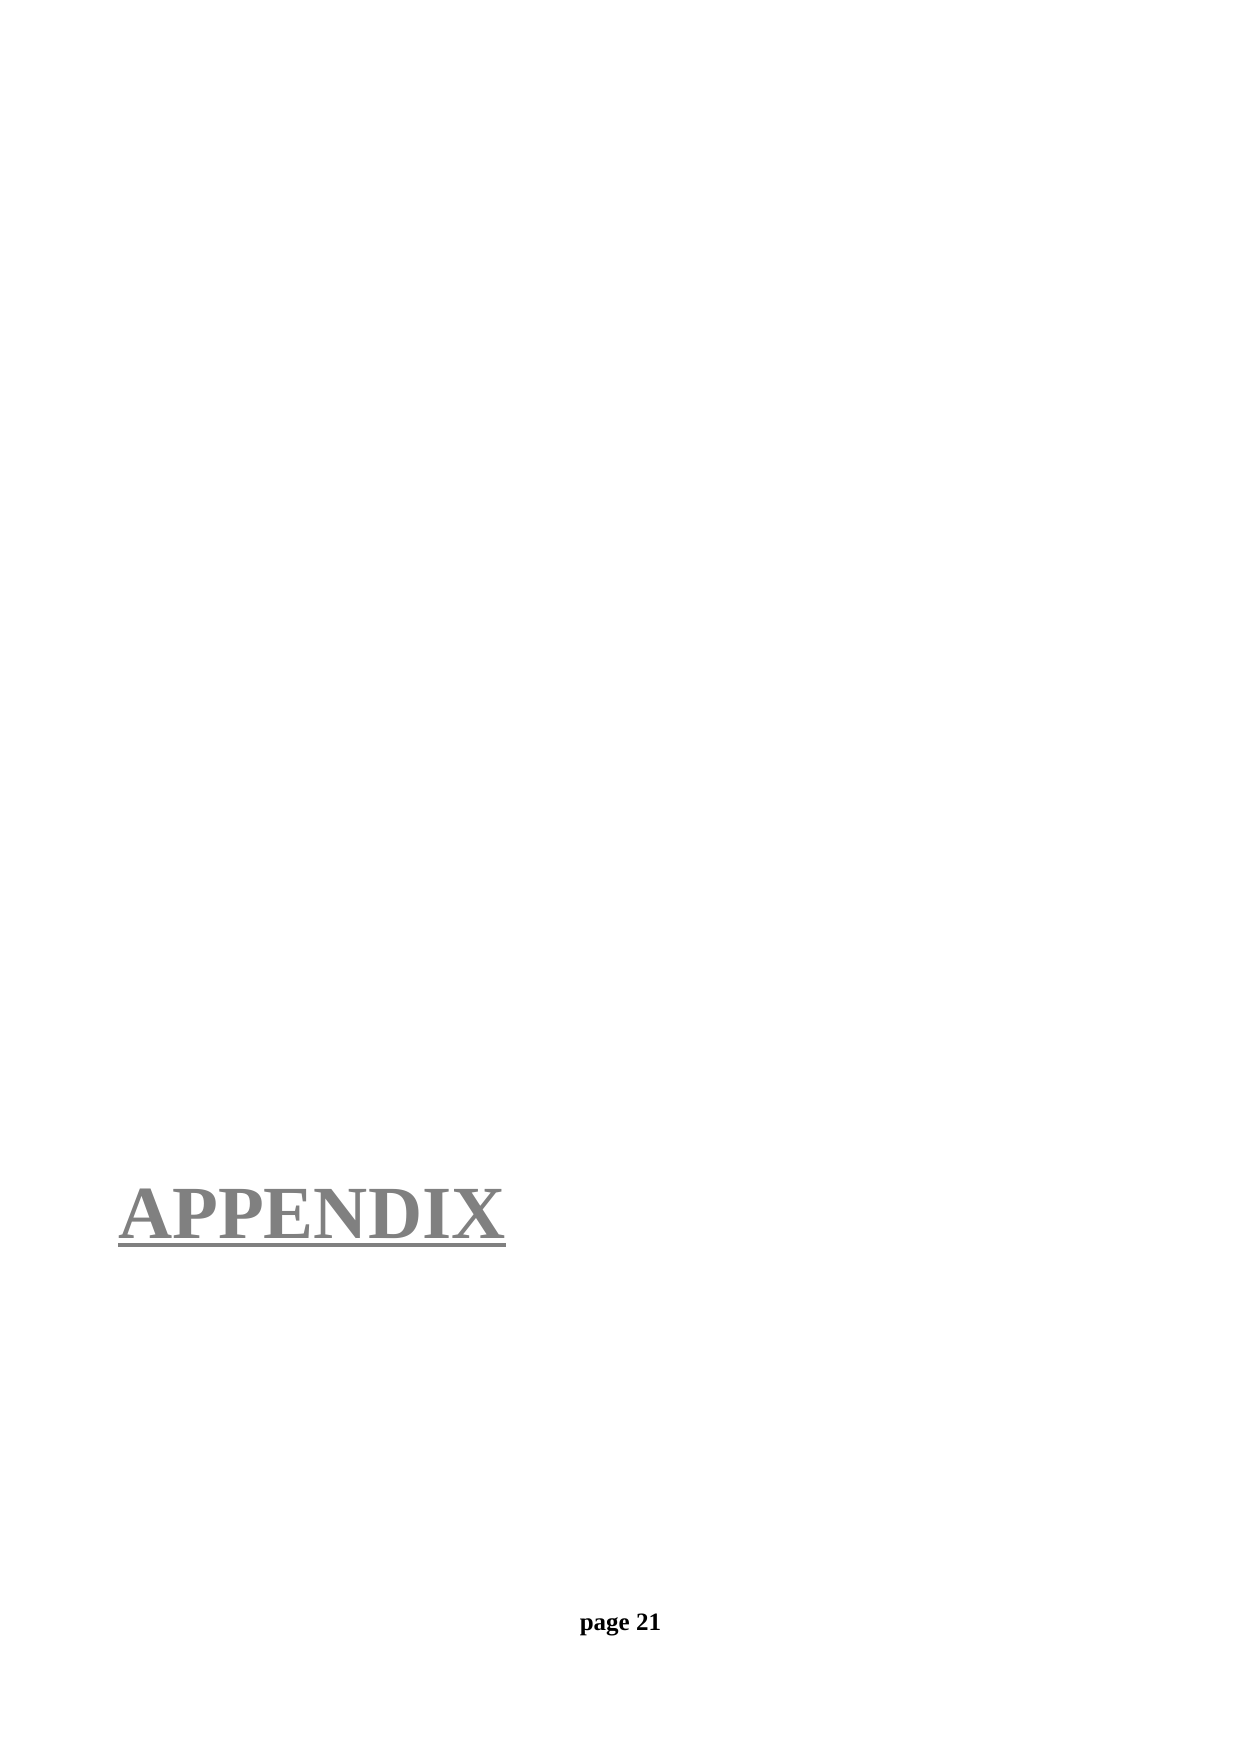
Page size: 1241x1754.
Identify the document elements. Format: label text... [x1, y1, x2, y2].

subtitle APPENDIX [118, 1168, 1122, 1254]
